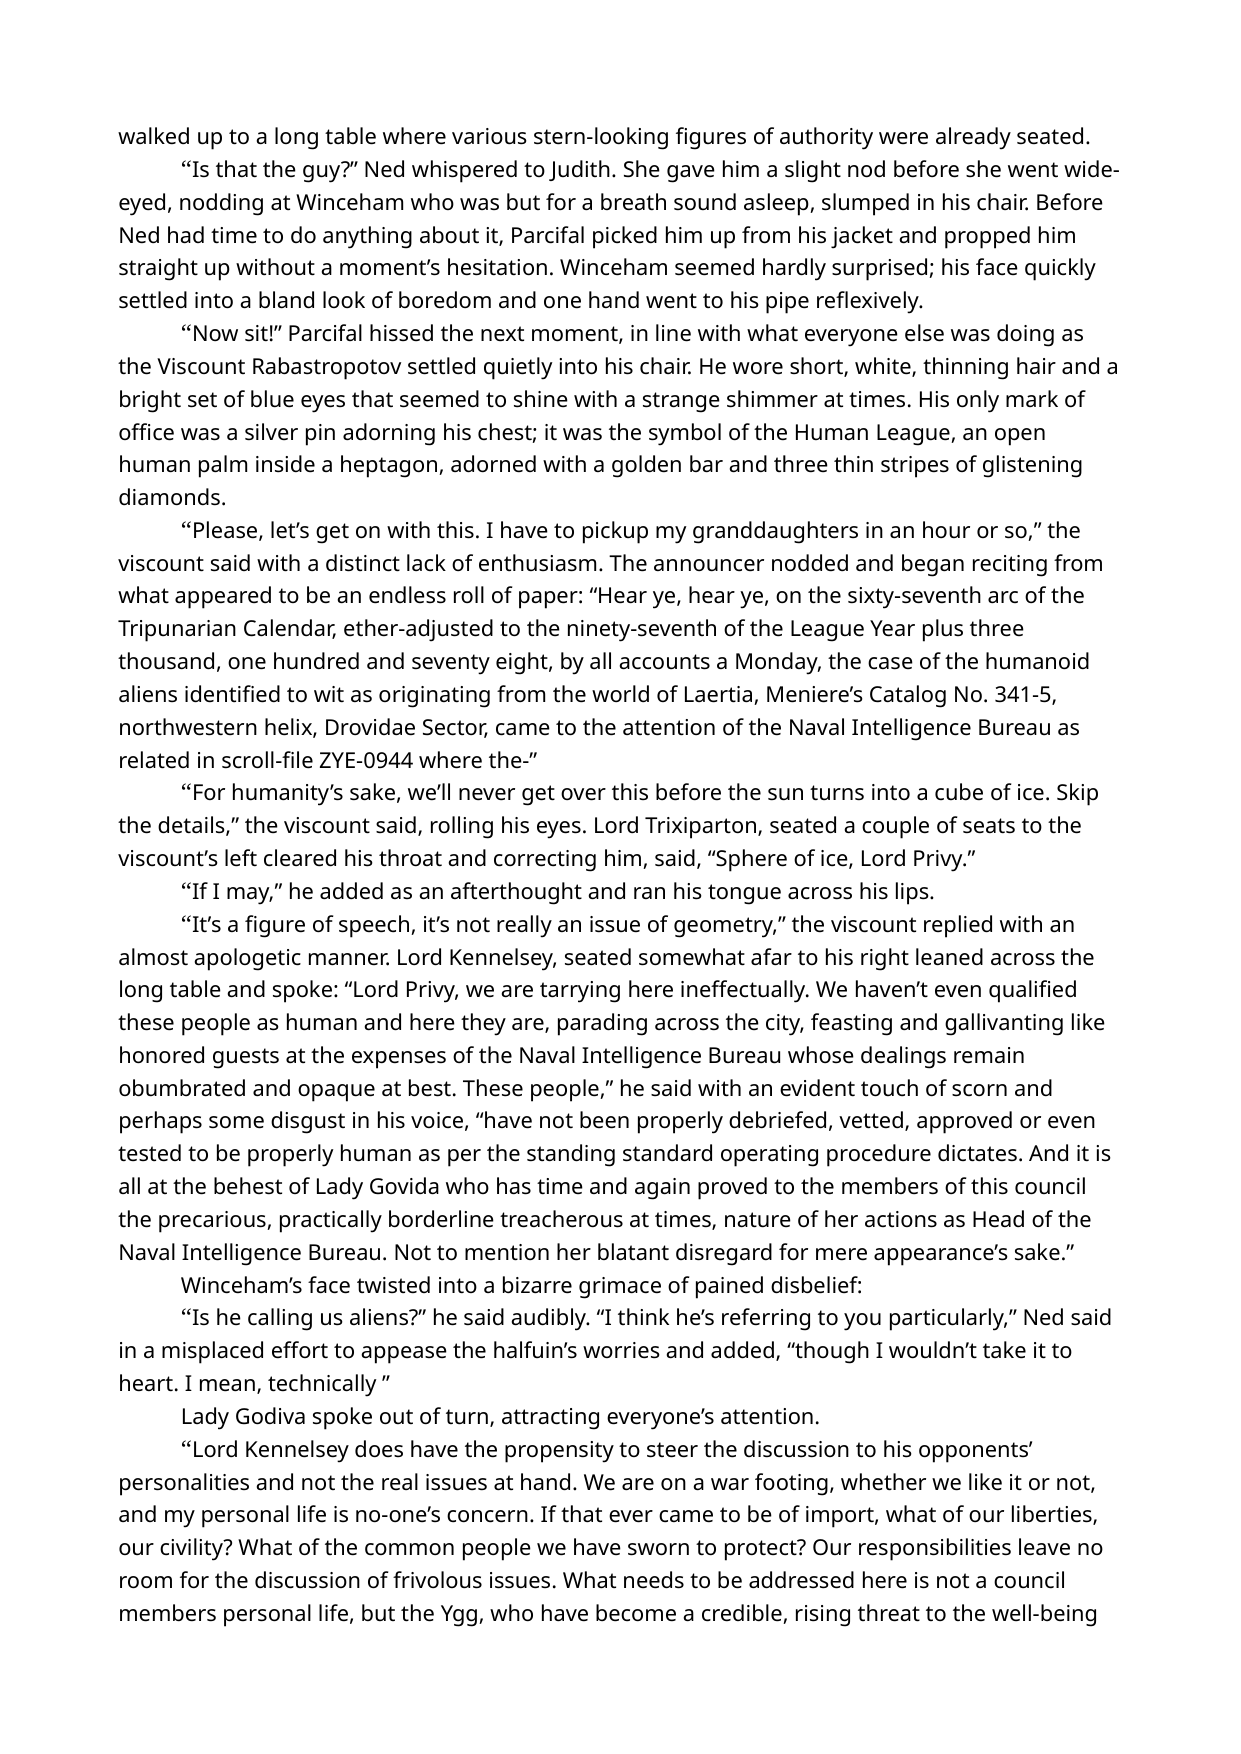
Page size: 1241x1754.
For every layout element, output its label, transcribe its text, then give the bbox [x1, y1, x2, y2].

text “Lord Kennelsey does have the propensity to steer the discussion to his opponents’ personalities and not the real issues at hand. We are on a war footing, whether we like it or not, and my personal life is no-one’s concern. If that ever came to be of import, what of our liberties, our civility? What of the common people we have sworn to protect? Our responsibilities leave no room for the discussion of frivolous issues. What needs to be addressed here is not a council members personal life, but the Ygg, who have become a credible, rising threat to the well-being [118, 1431, 1122, 1627]
text “Please, let’s get on with this. I have to pickup my granddaughters in an hour or so,” the viscount said with a distinct lack of enthusiasm. The announcer nodded and began reciting from what appeared to be an endless roll of paper: “Hear ye, hear ye, on the sixty-seventh arc of the Tripunarian Calendar, ether-adjusted to the ninety-seventh of the League Year plus three thousand, one hundred and seventy eight, by all accounts a Monday, the case of the humanoid aliens identified to wit as originating from the world of Laertia, Meniere’s Catalog No. 341-5, northwestern helix, Drovidae Sector, came to the attention of the Naval Intelligence Bureau as related in scroll-file ZYE-0944 where the-” [118, 512, 1122, 774]
text Lady Godiva spoke out of turn, attracting everyone’s attention. [118, 1398, 1122, 1431]
text “For humanity’s sake, we’ll never get over this before the sun turns into a cube of ice. Skip the details,” the viscount said, rolling his eyes. Lord Trixiparton, seated a couple of seats to the viscount’s left cleared his throat and correcting him, said, “Sphere of ice, Lord Privy.” [118, 774, 1122, 873]
text Winceham’s face twisted into a bizarre grimace of pained disbelief: [118, 1267, 1122, 1299]
text “Now sit!” Parcifal hissed the next moment, in line with what everyone else was doing as the Viscount Rabastropotov settled quietly into his chair. He wore short, white, thinning hair and a bright set of blue eyes that seemed to shine with a strange shimmer at times. His only mark of office was a silver pin adorning his chest; it was the symbol of the Human League, an open human palm inside a heptagon, adorned with a golden bar and three thin stripes of glistening diamonds. [118, 315, 1122, 512]
text walked up to a long table where various stern-looking figures of authority were already seated. [118, 118, 1122, 151]
text “Is he calling us aliens?” he said audibly. “I think he’s referring to you particularly,” Ned said in a misplaced effort to appease the halfuin’s worries and added, “though I wouldn’t take it to heart. I mean, technically ” [118, 1299, 1122, 1398]
text “If I may,” he added as an afterthought and ran his tongue across his lips. [118, 873, 1122, 906]
text “It’s a figure of speech, it’s not really an issue of geometry,” the viscount replied with an almost apologetic manner. Lord Kennelsey, seated somewhat afar to his right leaned across the long table and spoke: “Lord Privy, we are tarrying here ineffectually. We haven’t even qualified these people as human and here they are, parading across the city, feasting and gallivanting like honored guests at the expenses of the Naval Intelligence Bureau whose dealings remain obumbrated and opaque at best. These people,” he said with an evident touch of scorn and perhaps some disgust in his voice, “have not been properly debriefed, vetted, approved or even tested to be properly human as per the standing standard operating procedure dictates. And it is all at the behest of Lady Govida who has time and again proved to the members of this council the precarious, practically borderline treacherous at times, nature of her actions as Head of the Naval Intelligence Bureau. Not to mention her blatant disregard for mere appearance’s sake.” [118, 906, 1122, 1267]
text “Is that the guy?” Ned whispered to Judith. She gave him a slight nod before she went wide-eyed, nodding at Winceham who was but for a breath sound asleep, slumped in his chair. Before Ned had time to do anything about it, Parcifal picked him up from his jacket and propped him straight up without a moment’s hesitation. Winceham seemed hardly surprised; his face quickly settled into a bland look of boredom and one hand went to his pipe reflexively. [118, 151, 1122, 315]
